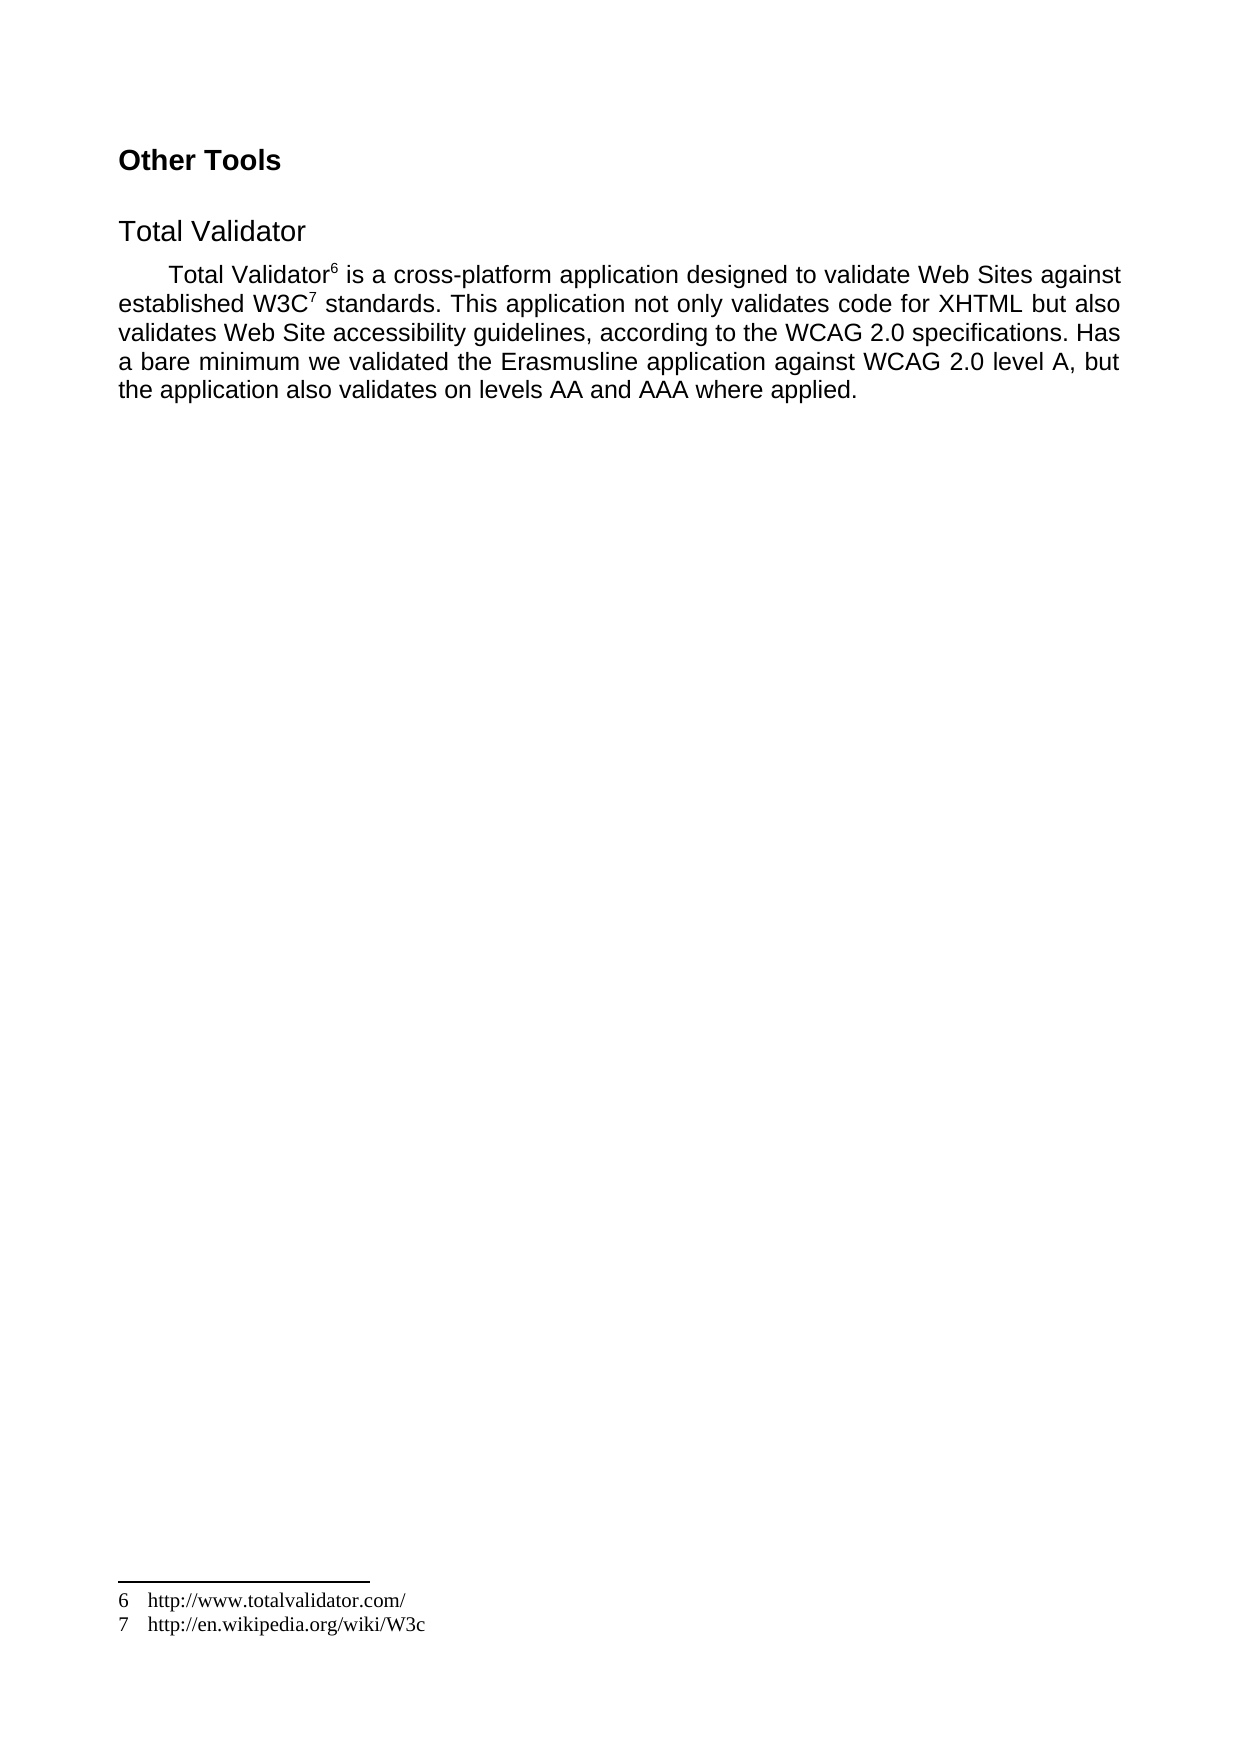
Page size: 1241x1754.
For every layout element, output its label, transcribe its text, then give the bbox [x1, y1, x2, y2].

text http://www.totalvalidator.com/ [118, 1588, 1122, 1612]
text http://en.wikipedia.org/wiki/W3c [118, 1612, 1122, 1636]
text Total Validator is a cross-platform application designed to validate Web Sites against established W3C standards. This application not only validates code for XHTML but also validates Web Site accessibility guidelines, according to the WCAG 2.0 specifications. Has a bare minimum we validated the Erasmusline application against WCAG 2.0 level A, but the application also validates on levels AA and AAA where applied. [118, 260, 1122, 404]
subtitle Other Tools [118, 143, 1122, 177]
subtitle Total Validator [118, 214, 1122, 248]
